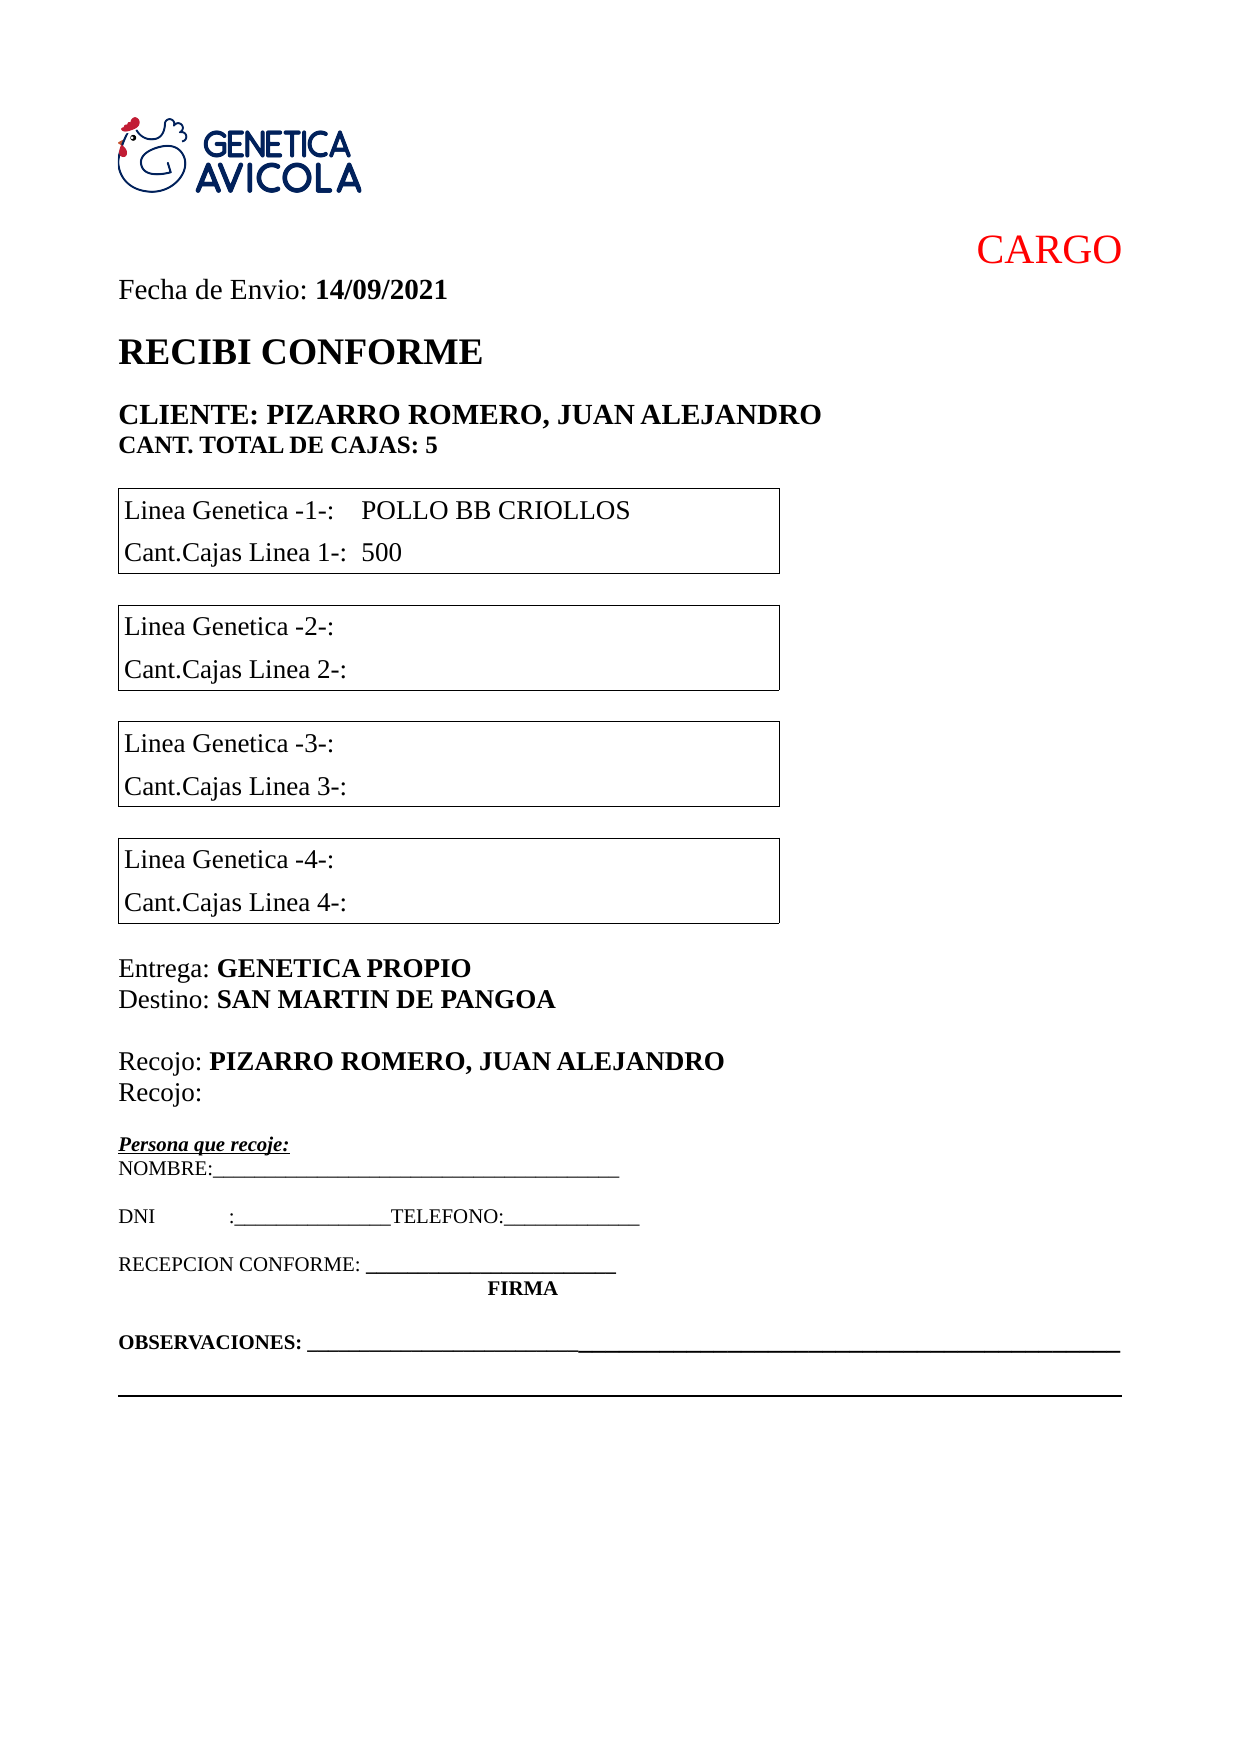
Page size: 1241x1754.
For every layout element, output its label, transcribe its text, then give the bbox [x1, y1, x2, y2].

table_cell Cant.Cajas Linea 3-: [119, 764, 356, 806]
table_cell [118, 574, 356, 604]
table_cell [118, 807, 356, 838]
text Entrega: GENETICA PROPIO [118, 952, 1122, 983]
table_cell [356, 807, 779, 838]
text FIRMA [118, 1276, 1122, 1300]
table_cell [356, 764, 779, 806]
table_cell [118, 691, 356, 721]
table_cell Cant.Cajas Linea 4-: [119, 880, 356, 923]
text NOMBRE:_______________________________________ [118, 1156, 1122, 1180]
table_cell [356, 691, 779, 721]
table_cell 500 [356, 531, 779, 573]
text RECIBI CONFORME [118, 330, 1122, 373]
table_cell [356, 606, 779, 647]
text DNI :_______________TELEFONO:_____________ [118, 1204, 1122, 1228]
text Recojo: [118, 1076, 1122, 1108]
picture [117, 117, 362, 193]
text CARGO [118, 224, 1122, 272]
table_cell [356, 839, 779, 880]
table_cell Cant.Cajas Linea 2-: [119, 647, 356, 690]
table_cell [356, 574, 779, 604]
text Destino: SAN MARTIN DE PANGOA [118, 983, 1122, 1014]
table_cell [356, 880, 779, 923]
table_cell [356, 647, 779, 690]
table_header Linea Genetica -1-: [119, 489, 356, 531]
text Recojo: PIZARRO ROMERO, JUAN ALEJANDRO [118, 1045, 1122, 1076]
text CLIENTE: PIZARRO ROMERO, JUAN ALEJANDRO [118, 397, 1122, 431]
text CANT. TOTAL DE CAJAS: 5 [118, 431, 1122, 459]
table_cell [356, 722, 779, 764]
table_cell Cant.Cajas Linea 1-: [119, 531, 356, 573]
text RECEPCION CONFORME: ________________________ [118, 1252, 1122, 1276]
table_cell Linea Genetica -3-: [119, 722, 356, 764]
text Persona que recoje: [118, 1132, 1122, 1156]
table_header POLLO BB CRIOLLOS [356, 489, 779, 531]
table_cell Linea Genetica -4-: [119, 839, 356, 880]
text Fecha de Envio: 14/09/2021 [118, 272, 1122, 306]
text OBSERVACIONES: __________________________________________________________________ [118, 1324, 1122, 1355]
table_cell Linea Genetica -2-: [119, 606, 356, 647]
